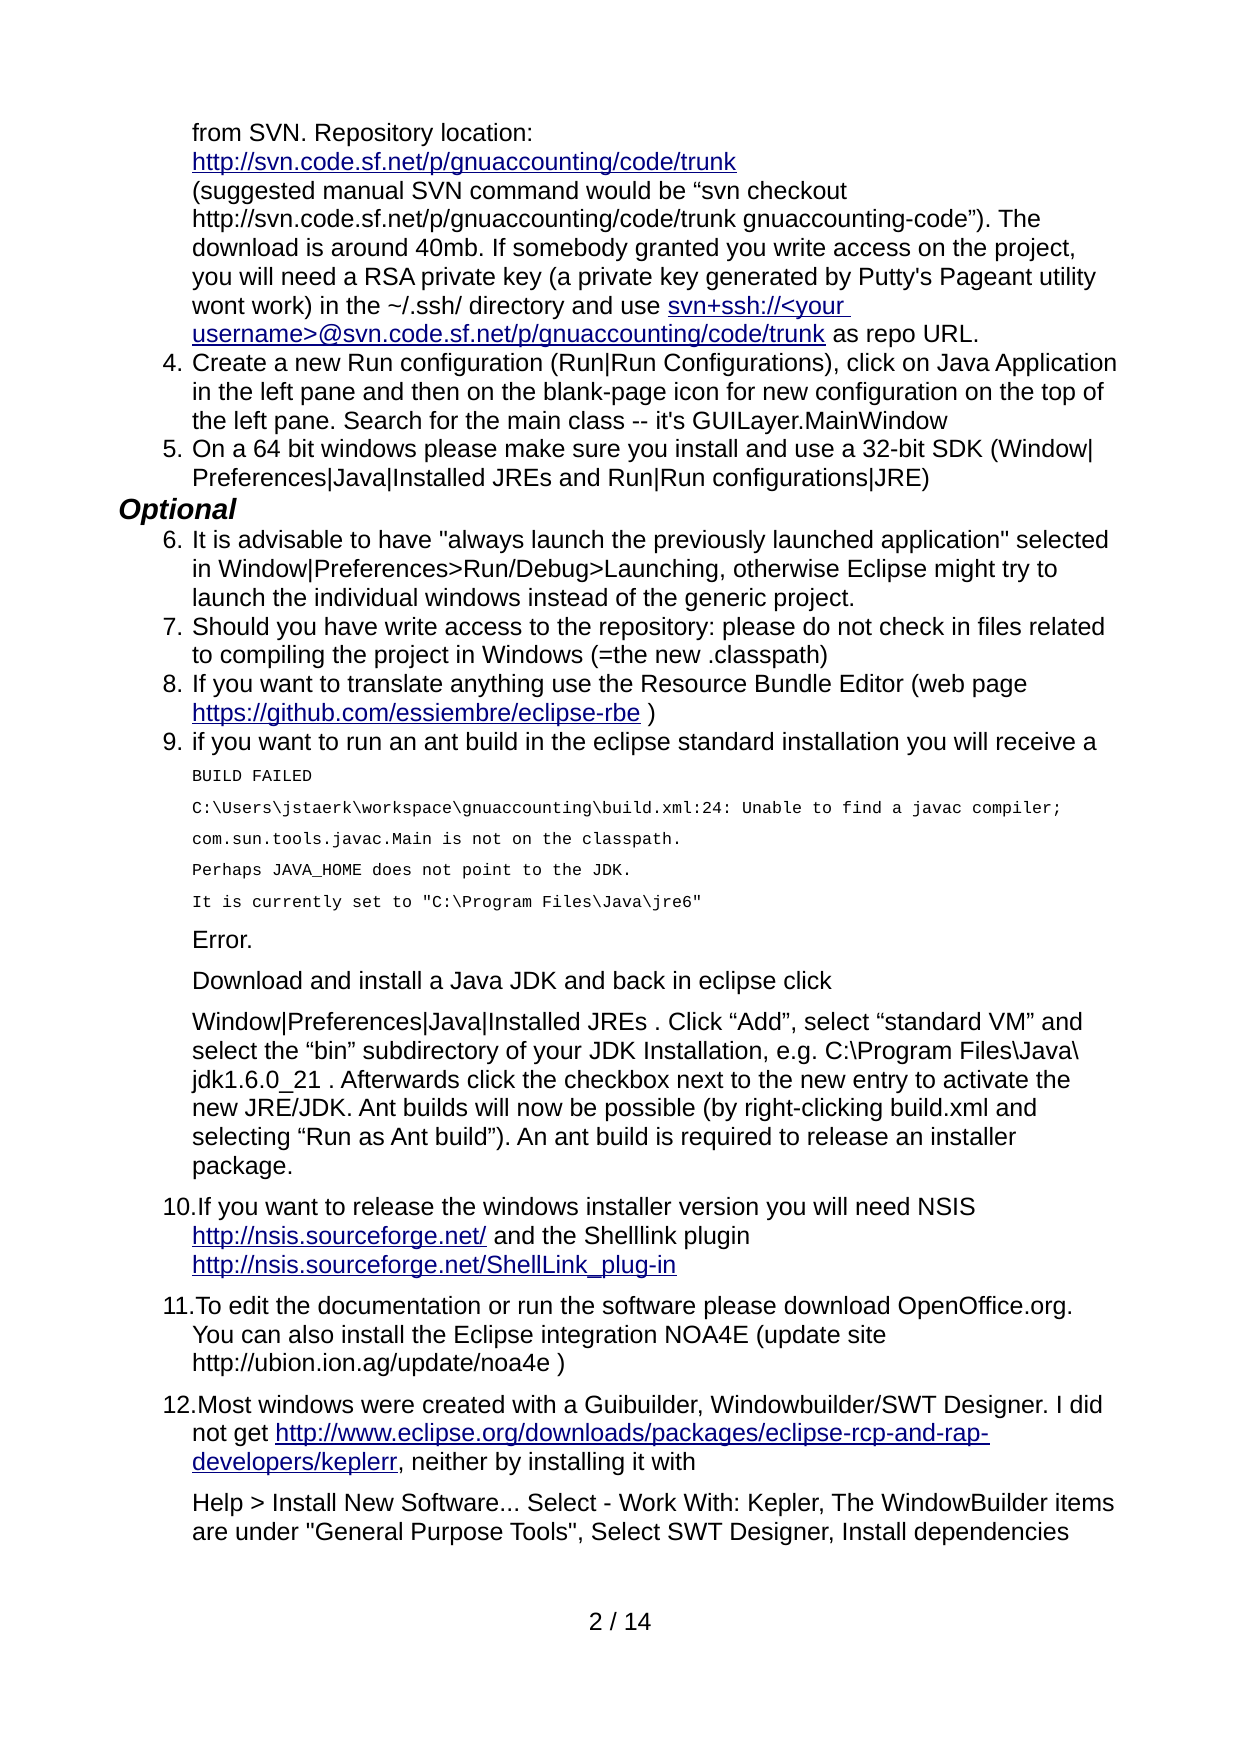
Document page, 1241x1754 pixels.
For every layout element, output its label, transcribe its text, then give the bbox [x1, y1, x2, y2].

subtitle Optional [118, 492, 1122, 525]
list if you want to run an ant build in the eclipse standard installation you will receive a [162, 727, 1122, 755]
list On a 64 bit windows please make sure you install and use a 32-bit SDK (Window|Preferences|Java|Installed JREs and Run|Run configurations|JRE) [162, 434, 1122, 492]
list If you want to release the windows installer version you will need NSIS http://nsis.sourceforge.net/ and the Shelllink plugin http://nsis.sourceforge.net/ShellLink_plug-in [162, 1192, 1122, 1278]
list Most windows were created with a Guibuilder, Windowbuilder/SWT Designer. I did not get http://www.eclipse.org/downloads/packages/eclipse-rcp-and-rap-developers/keplerr, neither by installing it with [162, 1390, 1122, 1476]
list It is advisable to have "always launch the previously launched application" selected in Window|Preferences>Run/Debug>Launching, otherwise Eclipse might try to launch the individual windows instead of the generic project. [162, 525, 1122, 612]
list It is currently set to "C:\Program Files\Java\jre6" [162, 893, 1122, 912]
list BUILD FAILED [162, 768, 1122, 787]
list Should you have write access to the repository: please do not check in files related to compiling the project in Windows (=the new .classpath) [162, 612, 1122, 669]
list Perhaps JAVA_HOME does not point to the JDK. [162, 862, 1122, 881]
list Download and install a Java JDK and back in eclipse click [162, 966, 1122, 995]
list Help > Install New Software... Select - Work With: Kepler, The WindowBuilder items are under "General Purpose Tools", Select SWT Designer, Install dependencies [162, 1488, 1122, 1546]
list com.sun.tools.javac.Main is not on the classpath. [162, 831, 1122, 849]
list Window|Preferences|Java|Installed JREs . Click “Add”, select “standard VM” and select the “bin” subdirectory of your JDK Installation, e.g. C:\Program Files\Java\jdk1.6.0_21 . Afterwards click the checkbox next to the new entry to activate the new JRE/JDK. Ant builds will now be possible (by right-clicking build.xml and selecting “Run as Ant build”). An ant build is required to release an installer package. [162, 1007, 1122, 1180]
list from SVN. Repository location: [162, 118, 1122, 147]
list To edit the documentation or run the software please download OpenOffice.org. You can also install the Eclipse integration NOA4E (update site http://ubion.ion.ag/update/noa4e ) [162, 1291, 1122, 1377]
list (suggested manual SVN command would be “svn checkout http://svn.code.sf.net/p/gnuaccounting/code/trunk gnuaccounting-code”). The download is around 40mb. If somebody granted you write access on the project, you will need a RSA private key (a private key generated by Putty's Pageant utility wont work) in the ~/.ssh/ directory and use svn+ssh://<your username>@svn.code.sf.net/p/gnuaccounting/code/trunk as repo URL. [162, 176, 1122, 348]
list http://svn.code.sf.net/p/gnuaccounting/code/trunk [162, 147, 1122, 176]
list C:\Users\jstaerk\workspace\gnuaccounting\build.xml:24: Unable to find a javac compiler; [162, 799, 1122, 818]
list Error. [162, 925, 1122, 953]
list Create a new Run configuration (Run|Run Configurations), click on Java Application in the left pane and then on the blank-page icon for new configuration on the top of the left pane. Search for the main class -- it's GUILayer.MainWindow [162, 348, 1122, 434]
list If you want to translate anything use the Resource Bundle Editor (web page https://github.com/essiembre/eclipse-rbe ) [162, 669, 1122, 727]
